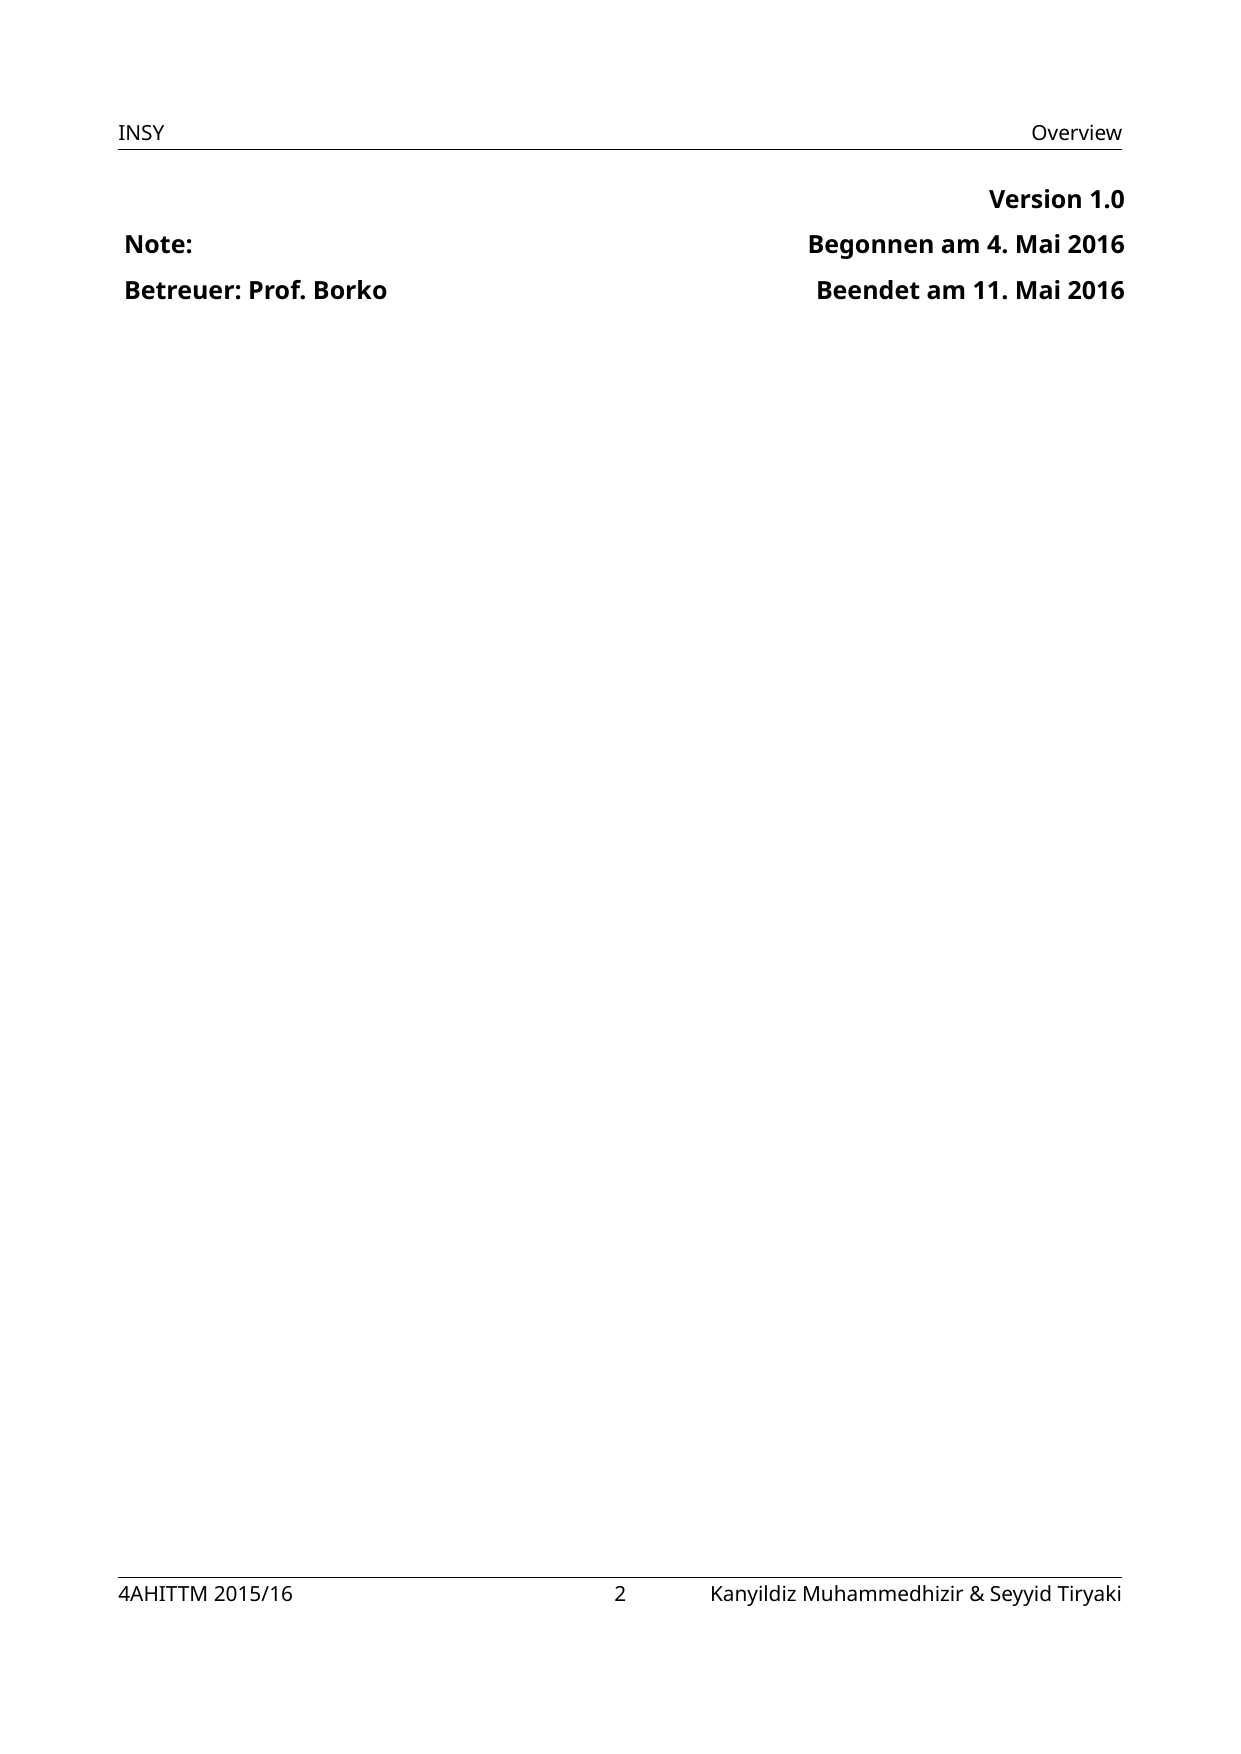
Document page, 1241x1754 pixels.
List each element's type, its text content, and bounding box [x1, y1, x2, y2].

table_cell Begonnen am 4. Mai 2016 [620, 221, 1131, 267]
table_header Version 1.0 [620, 176, 1131, 221]
table_cell Betreuer: Prof. Borko [118, 267, 620, 312]
table_cell Note: [118, 221, 620, 267]
table_header [118, 176, 620, 221]
table_cell Beendet am 11. Mai 2016 [620, 267, 1131, 312]
